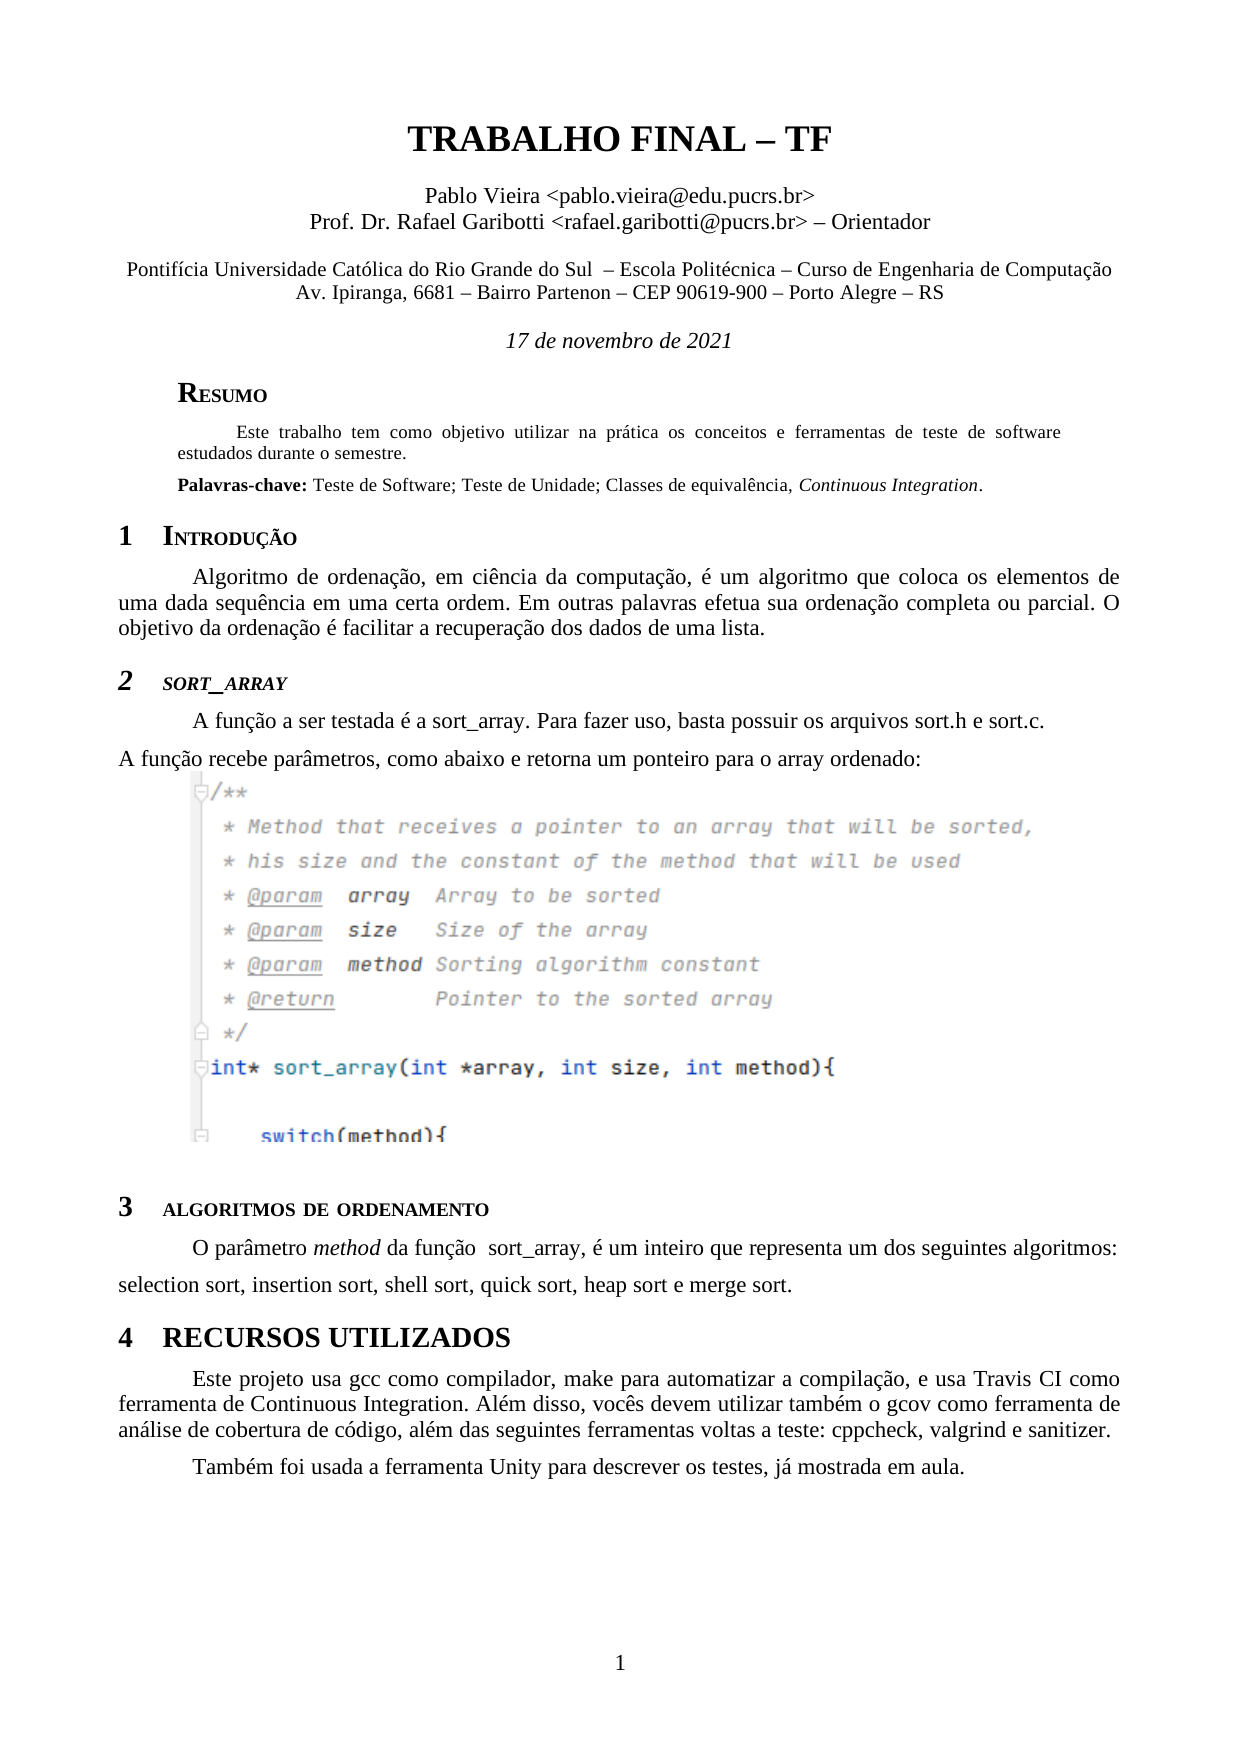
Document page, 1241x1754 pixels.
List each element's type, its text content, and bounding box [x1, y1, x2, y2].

text Palavras-chave: Teste de Software; Teste de Unidade; Classes de equivalência, Continuous Integration. [177, 475, 1063, 496]
text Resumo [177, 377, 1063, 409]
subtitle Introdução [118, 519, 1122, 552]
subtitle algoritmos de ordenamento [118, 1191, 1122, 1223]
picture [190, 771, 1050, 1142]
text Pontifícia Universidade Católica do Rio Grande do Sul – Escola Politécnica – Curso de Engenharia de Computação [118, 258, 1122, 281]
text A função recebe parâmetros, como abaixo e retorna um ponteiro para o array ordenado: [118, 746, 1122, 771]
text Algoritmo de ordenação, em ciência da computação, é um algoritmo que coloca os elementos de uma dada sequência em uma certa ordem. Em outras palavras efetua sua ordenação completa ou parcial. O objetivo da ordenação é facilitar a recuperação dos dados de uma lista. [118, 564, 1122, 640]
text Av. Ipiranga, 6681 – Bairro Partenon – CEP 90619-900 – Porto Alegre – RS [118, 281, 1122, 304]
text selection sort, insertion sort, shell sort, quick sort, heap sort e merge sort. [118, 1272, 1122, 1298]
text Este trabalho tem como objetivo utilizar na prática os conceitos e ferramentas de teste de software estudados durante o semestre. [177, 421, 1063, 463]
text Trabalho FINAL – TF [118, 118, 1122, 159]
text Também foi usada a ferramenta Unity para descrever os testes, já mostrada em aula. [118, 1454, 1122, 1479]
text 17 de novembro de 2021 [118, 328, 1122, 353]
subtitle sort_array [118, 664, 1122, 697]
text Prof. Dr. Rafael Garibotti <rafael.garibotti@pucrs.br> – Orientador [118, 209, 1122, 234]
subtitle RECURSOS UTILIZADOS [118, 1321, 1122, 1354]
text Este projeto usa gcc como compilador, make para automatizar a compilação, e usa Travis CI como ferramenta de Continuous Integration. Além disso, vocês devem utilizar também o gcov como ferramenta de análise de cobertura de código, além das seguintes ferramentas voltas a teste: cppcheck, valgrind e sanitizer. [118, 1366, 1122, 1442]
text O parâmetro method da função sort_array, é um inteiro que representa um dos seguintes algoritmos: [118, 1235, 1122, 1260]
text Pablo Vieira <pablo.vieira@edu.pucrs.br> [118, 183, 1122, 209]
text A função a ser testada é a sort_array. Para fazer uso, basta possuir os arquivos sort.h e sort.c. [118, 708, 1122, 734]
